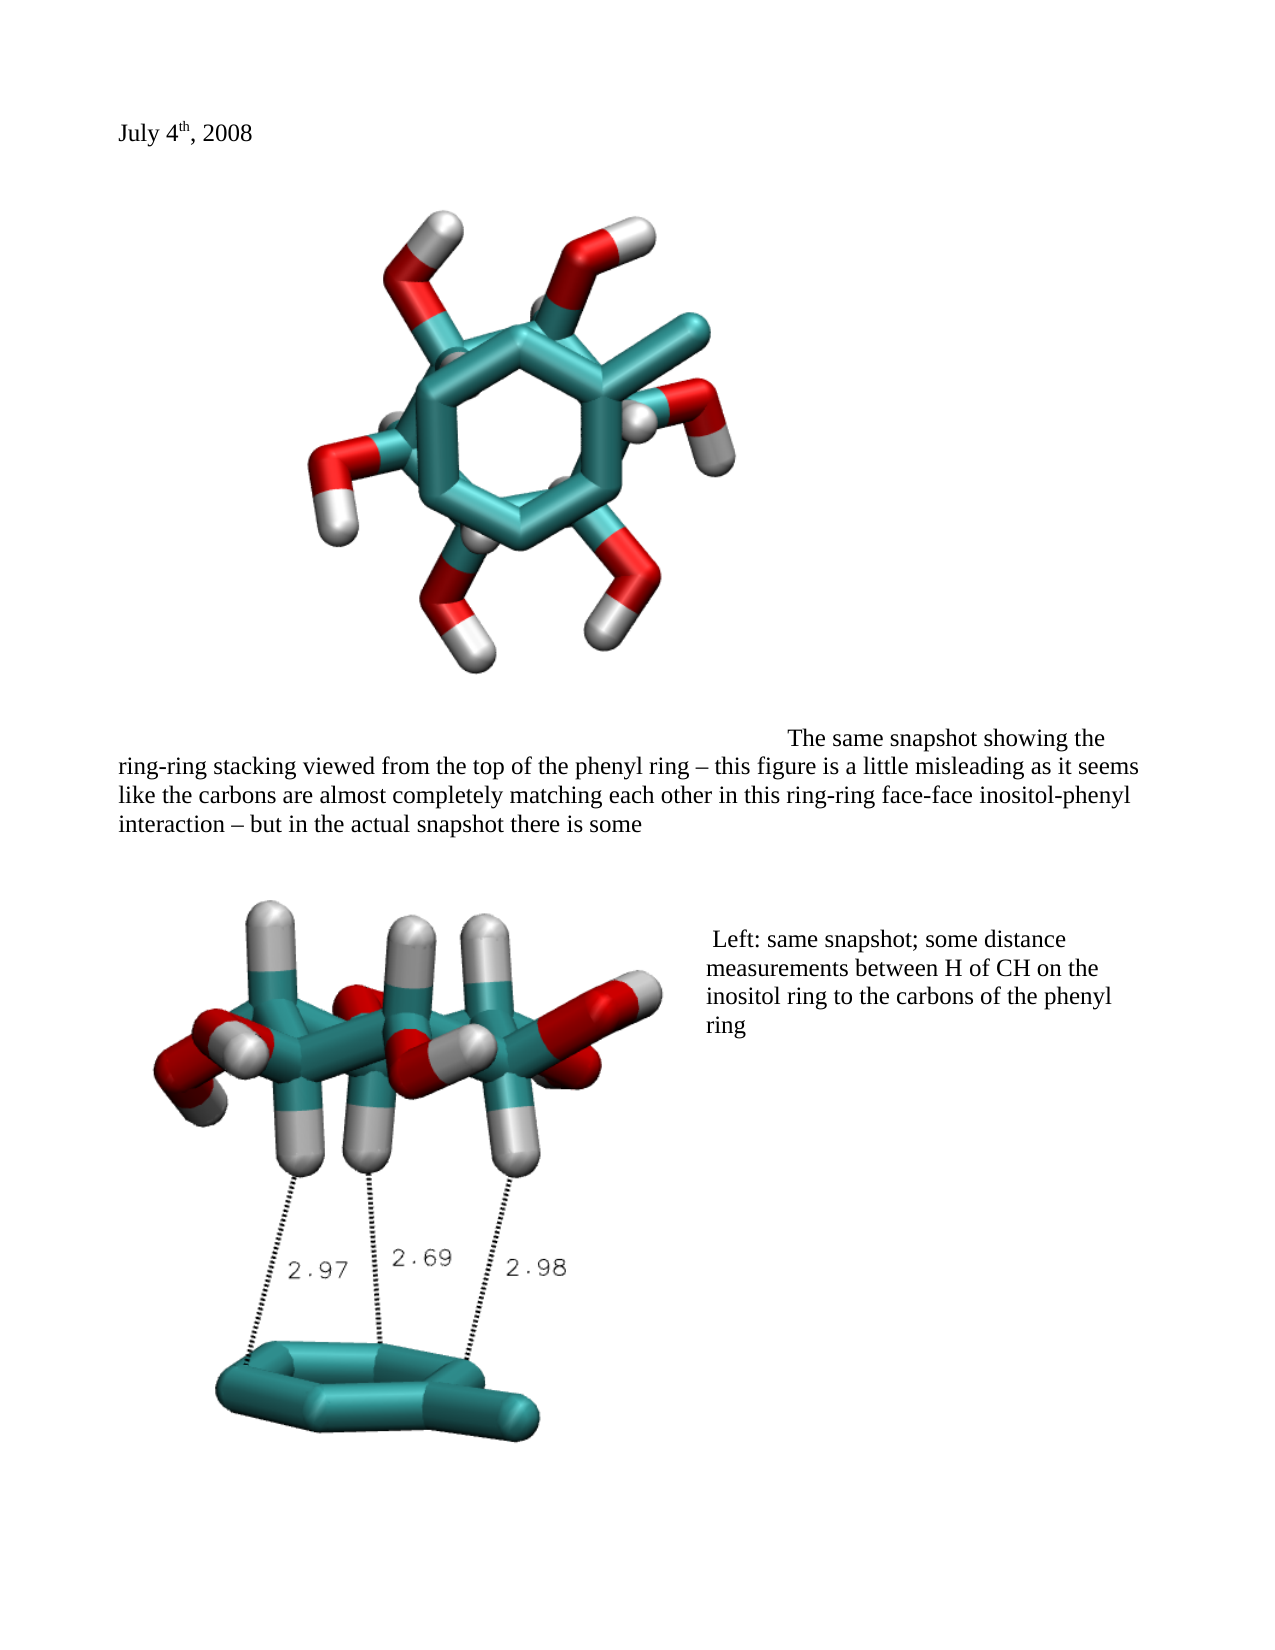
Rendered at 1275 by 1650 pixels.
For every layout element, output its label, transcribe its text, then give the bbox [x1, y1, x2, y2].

text Left: same snapshot; some distance measurements between H of CH on the inositol ring to the carbons of the phenyl ring [706, 924, 1157, 1039]
text The same snapshot showing the ring-ring stacking viewed from the top of the phenyl ring – this figure is a little misleading as it seems like the carbons are almost completely matching each other in this ring-ring face-face inositol-phenyl interaction – but in the actual snapshot there is some [118, 723, 1157, 838]
picture [131, 875, 706, 1471]
picture [213, 186, 788, 732]
